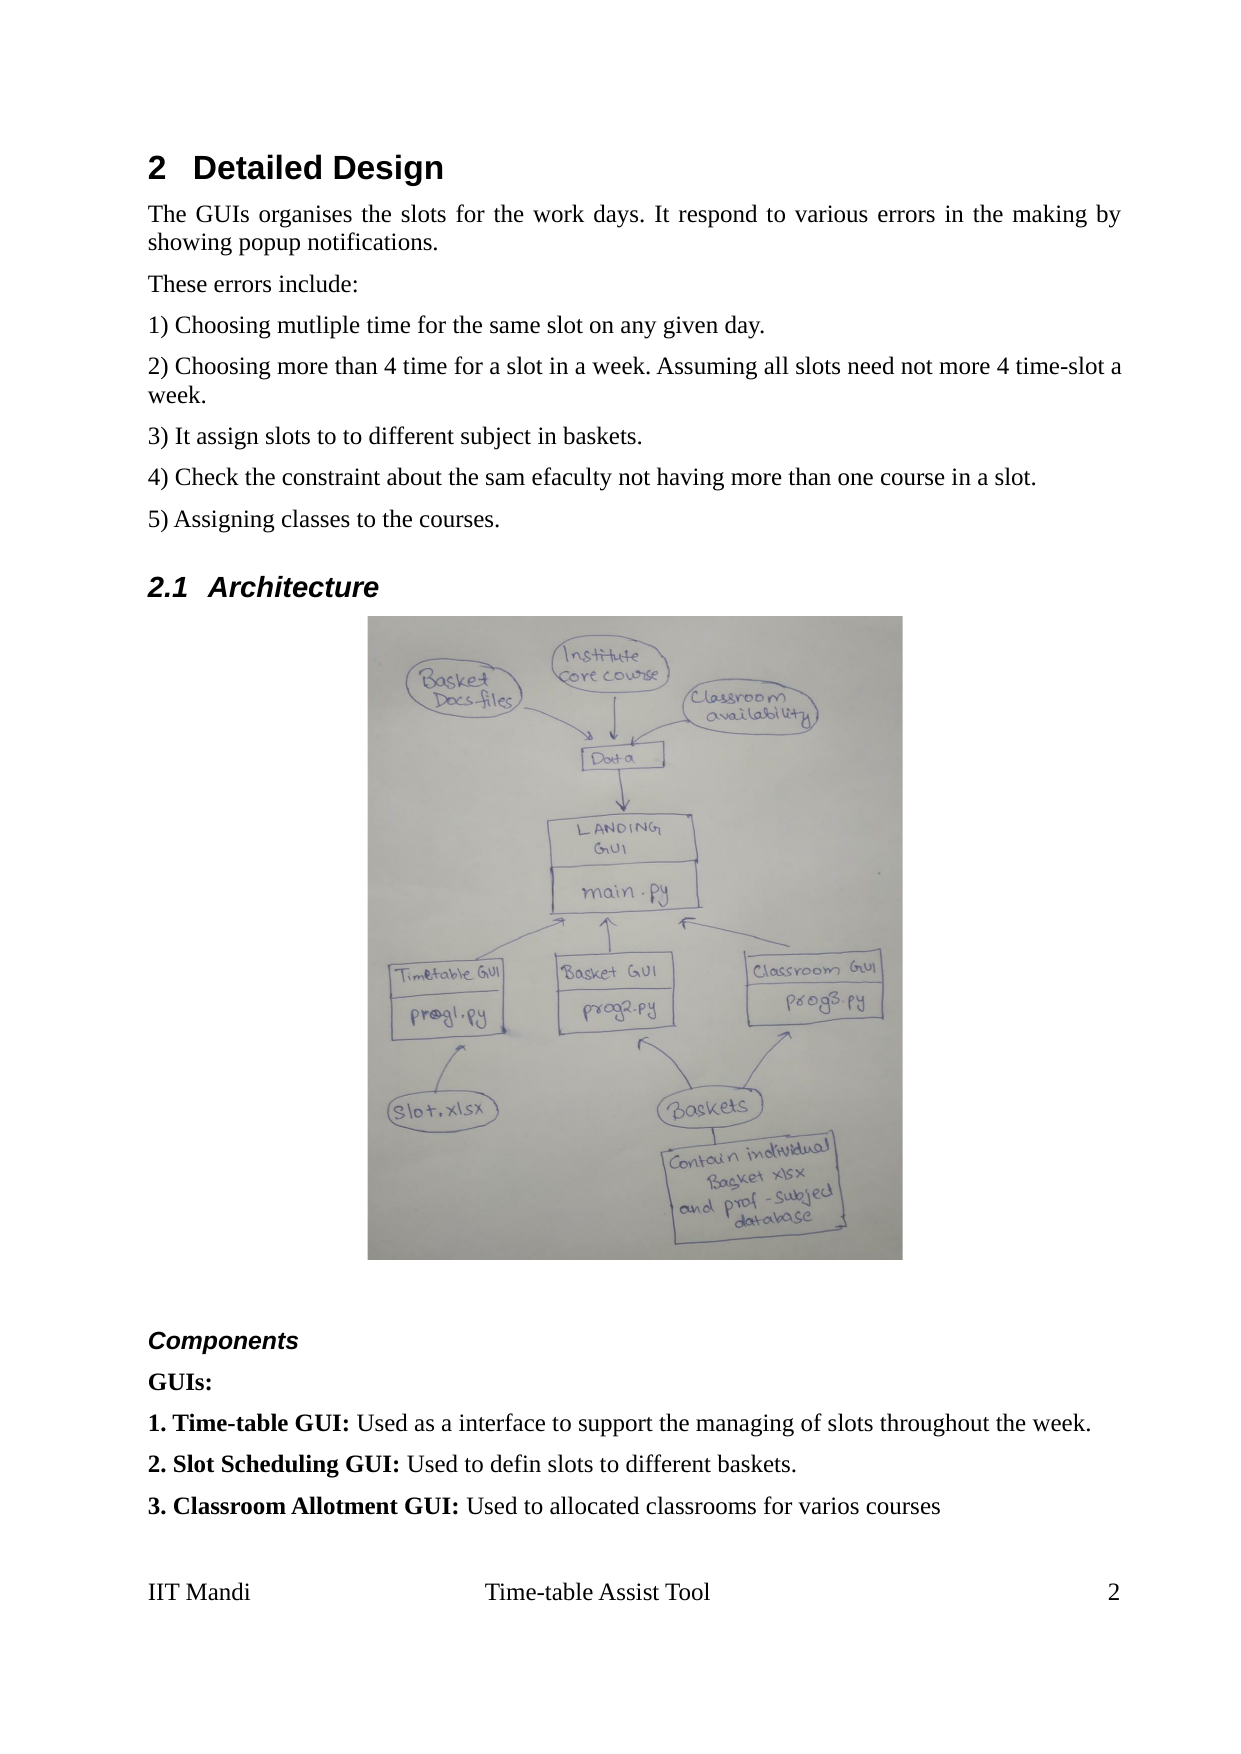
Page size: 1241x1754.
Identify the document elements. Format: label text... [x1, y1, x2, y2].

text GUIs: [148, 1367, 1123, 1396]
subtitle Components [148, 1326, 1123, 1354]
text 1) Choosing mutliple time for the same slot on any given day. [148, 310, 1123, 339]
text 3) It assign slots to to different subject in baskets. [148, 421, 1123, 450]
text 4) Check the constraint about the sam efaculty not having more than one course in a slot. [148, 462, 1123, 491]
text These errors include: [148, 269, 1123, 297]
subtitle Architecture [148, 570, 1123, 603]
text 3. Classroom Allotment GUI: Used to allocated classrooms for varios courses [148, 1491, 1123, 1519]
text 2) Choosing more than 4 time for a slot in a week. Assuming all slots need not more 4 time-slot a week. [148, 351, 1123, 409]
subtitle Detailed Design [148, 148, 1123, 186]
text The GUIs organises the slots for the work days. It respond to various errors in the making by showing popup notifications. [148, 199, 1123, 256]
picture [367, 616, 903, 1260]
text 1. Time-table GUI: Used as a interface to support the managing of slots throughout the week. [148, 1408, 1123, 1437]
text 5) Assigning classes to the courses. [148, 504, 1123, 532]
text 2. Slot Scheduling GUI: Used to defin slots to different baskets. [148, 1449, 1123, 1478]
